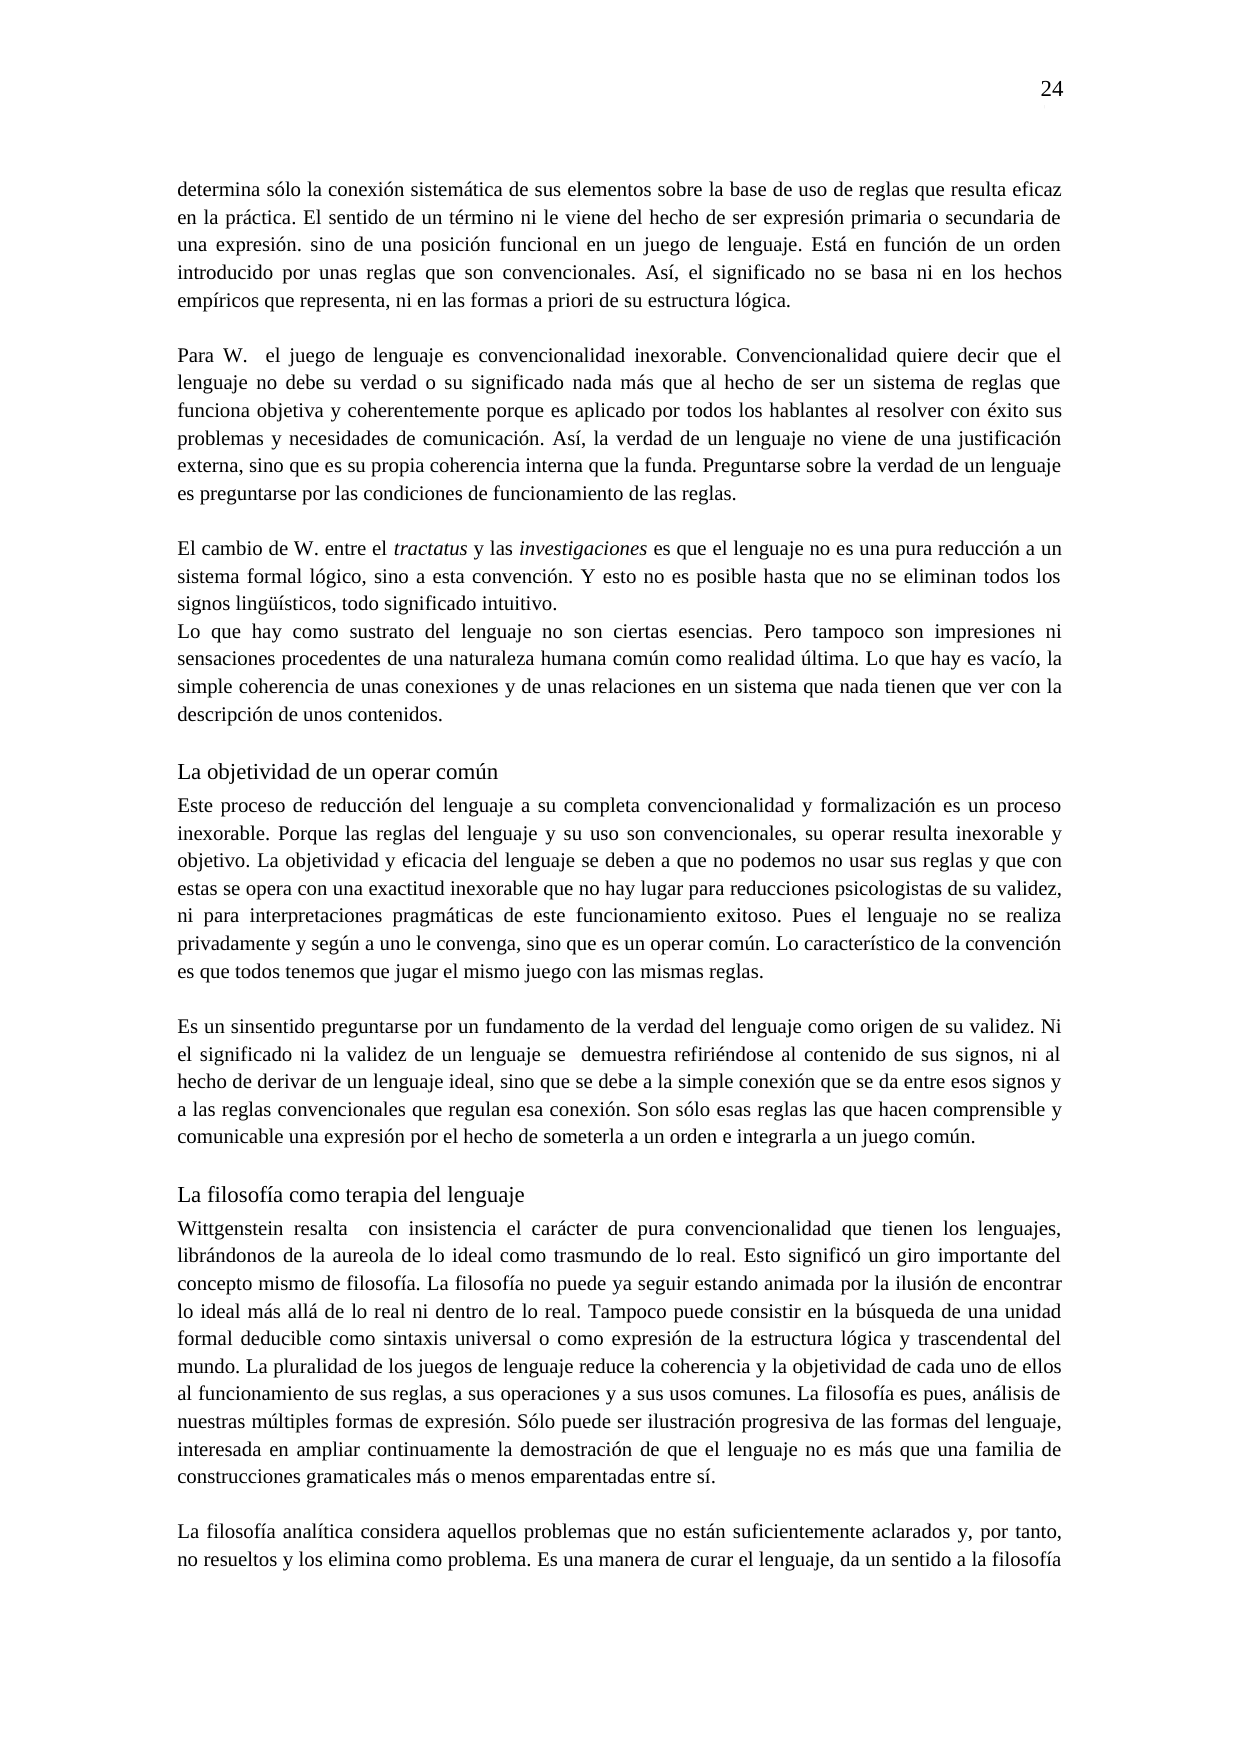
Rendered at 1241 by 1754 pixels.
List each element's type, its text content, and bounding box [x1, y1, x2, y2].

subtitle La filosofía como terapia del lenguaje [177, 1181, 1063, 1207]
text Este proceso de reducción del lenguaje a su completa convencionalidad y formalización es un proceso inexorable. Porque las reglas del lenguaje y su uso son convencionales, su operar resulta inexorable y objetivo. La objetividad y eficacia del lenguaje se deben a que no podemos no usar sus reglas y que con estas se opera con una exactitud inexorable que no hay lugar para reducciones psicologistas de su validez, ni para interpretaciones pragmáticas de este funcionamiento exitoso. Pues el lenguaje no se realiza privadamente y según a uno le convenga, sino que es un operar común. Lo característico de la convención es que todos tenemos que jugar el mismo juego con las mismas reglas. [177, 793, 1063, 983]
text Es un sinsentido preguntarse por un fundamento de la verdad del lenguaje como origen de su validez. Ni el significado ni la validez de un lenguaje se demuestra refiriéndose al contenido de sus signos, ni al hecho de derivar de un lenguaje ideal, sino que se debe a la simple conexión que se da entre esos signos y a las reglas convencionales que regulan esa conexión. Son sólo esas reglas las que hacen comprensible y comunicable una expresión por el hecho de someterla a un orden e integrarla a un juego común. [177, 1014, 1063, 1148]
text determina sólo la conexión sistemática de sus elementos sobre la base de uso de reglas que resulta eficaz en la práctica. El sentido de un término ni le viene del hecho de ser expresión primaria o secundaria de una expresión. sino de una posición funcional en un juego de lenguaje. Está en función de un orden introducido por unas reglas que son convencionales. Así, el significado no se basa ni en los hechos empíricos que representa, ni en las formas a priori de su estructura lógica. [177, 177, 1063, 312]
text Para W. el juego de lenguaje es convencionalidad inexorable. Convencionalidad quiere decir que el lenguaje no debe su verdad o su significado nada más que al hecho de ser un sistema de reglas que funciona objetiva y coherentemente porque es aplicado por todos los hablantes al resolver con éxito sus problemas y necesidades de comunicación. Así, la verdad de un lenguaje no viene de una justificación externa, sino que es su propia coherencia interna que la funda. Preguntarse sobre la verdad de un lenguaje es preguntarse por las condiciones de funcionamiento de las reglas. [177, 343, 1063, 505]
text Wittgenstein resalta con insistencia el carácter de pura convencionalidad que tienen los lenguajes, librándonos de la aureola de lo ideal como trasmundo de lo real. Esto significó un giro importante del concepto mismo de filosofía. La filosofía no puede ya seguir estando animada por la ilusión de encontrar lo ideal más allá de lo real ni dentro de lo real. Tampoco puede consistir en la búsqueda de una unidad formal deducible como sintaxis universal o como expresión de la estructura lógica y trascendental del mundo. La pluralidad de los juegos de lenguaje reduce la coherencia y la objetividad de cada uno de ellos al funcionamiento de sus reglas, a sus operaciones y a sus usos comunes. La filosofía es pues, análisis de nuestras múltiples formas de expresión. Sólo puede ser ilustración progresiva de las formas del lenguaje, interesada en ampliar continuamente la demostración de que el lenguaje no es más que una familia de construcciones gramaticales más o menos emparentadas entre sí. [177, 1216, 1063, 1488]
text Lo que hay como sustrato del lenguaje no son ciertas esencias. Pero tampoco son impresiones ni sensaciones procedentes de una naturaleza humana común como realidad última. Lo que hay es vacío, la simple coherencia de unas conexiones y de unas relaciones en un sistema que nada tienen que ver con la descripción de unos contenidos. [177, 619, 1063, 726]
text La filosofía analítica considera aquellos problemas que no están suficientemente aclarados y, por tanto, no resueltos y los elimina como problema. Es una manera de curar el lenguaje, da un sentido a la filosofía [177, 1519, 1063, 1571]
text El cambio de W. entre el tractatus y las investigaciones es que el lenguaje no es una pura reducción a un sistema formal lógico, sino a esta convención. Y esto no es posible hasta que no se eliminan todos los signos lingüísticos, todo significado intuitivo. [177, 536, 1063, 615]
subtitle La objetividad de un operar común [177, 758, 1063, 785]
